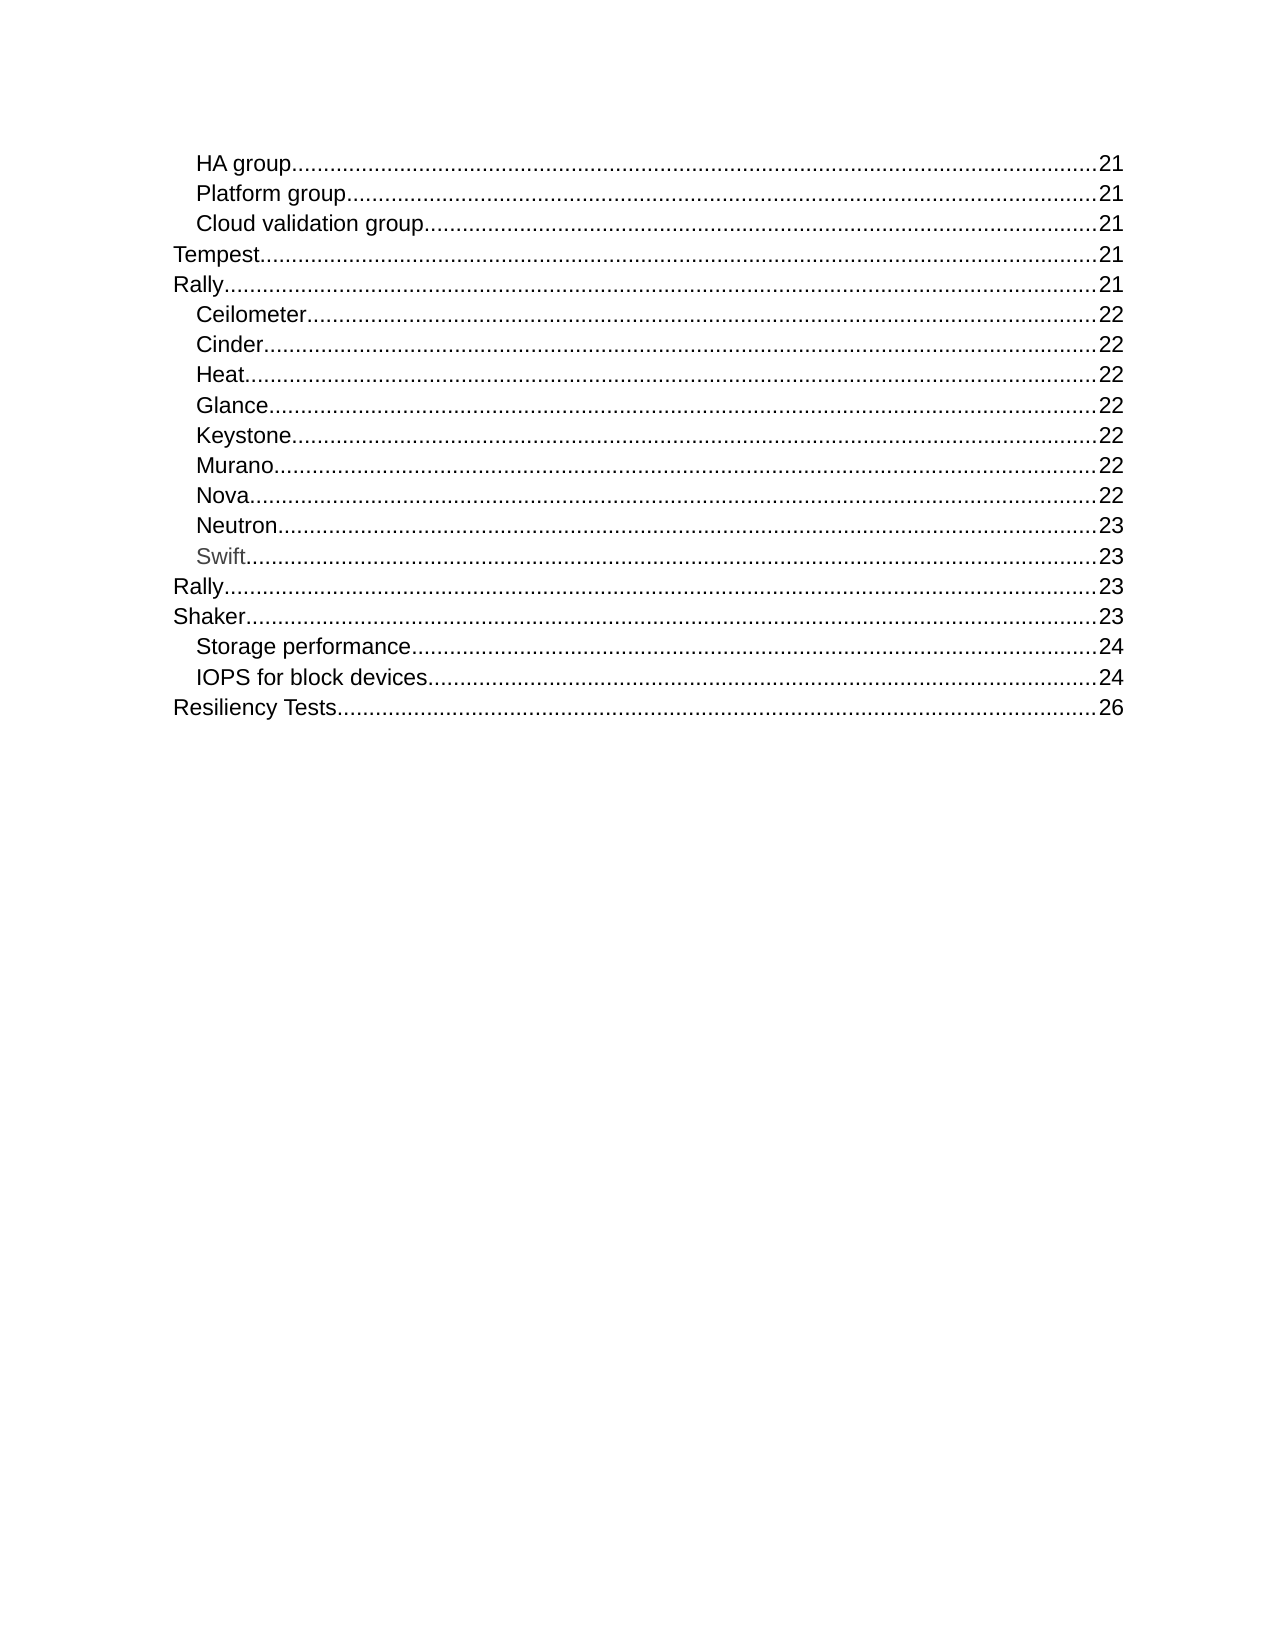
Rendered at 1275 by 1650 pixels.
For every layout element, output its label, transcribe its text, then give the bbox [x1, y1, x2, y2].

text Glance 22 [196, 392, 1125, 418]
text Murano 22 [196, 452, 1125, 478]
text Cinder 22 [196, 331, 1125, 358]
text Heat 22 [196, 361, 1125, 388]
text Shaker 23 [173, 603, 1125, 629]
text Swift 23 [196, 543, 1125, 569]
text Platform group 21 [196, 180, 1125, 207]
text Rally 21 [173, 271, 1125, 297]
text Nova 22 [196, 482, 1125, 509]
text Ceilometer 22 [196, 301, 1125, 327]
text Storage performance 24 [196, 633, 1125, 660]
text Keystone 22 [196, 422, 1125, 448]
text Neutron 23 [196, 512, 1125, 539]
text Resiliency Tests 26 [173, 694, 1125, 720]
text IOPS for block devices 24 [196, 663, 1125, 690]
text HA group 21 [196, 150, 1125, 176]
text Tempest 21 [173, 241, 1125, 267]
text Cloud validation group 21 [196, 210, 1125, 237]
text Rally 23 [173, 573, 1125, 599]
